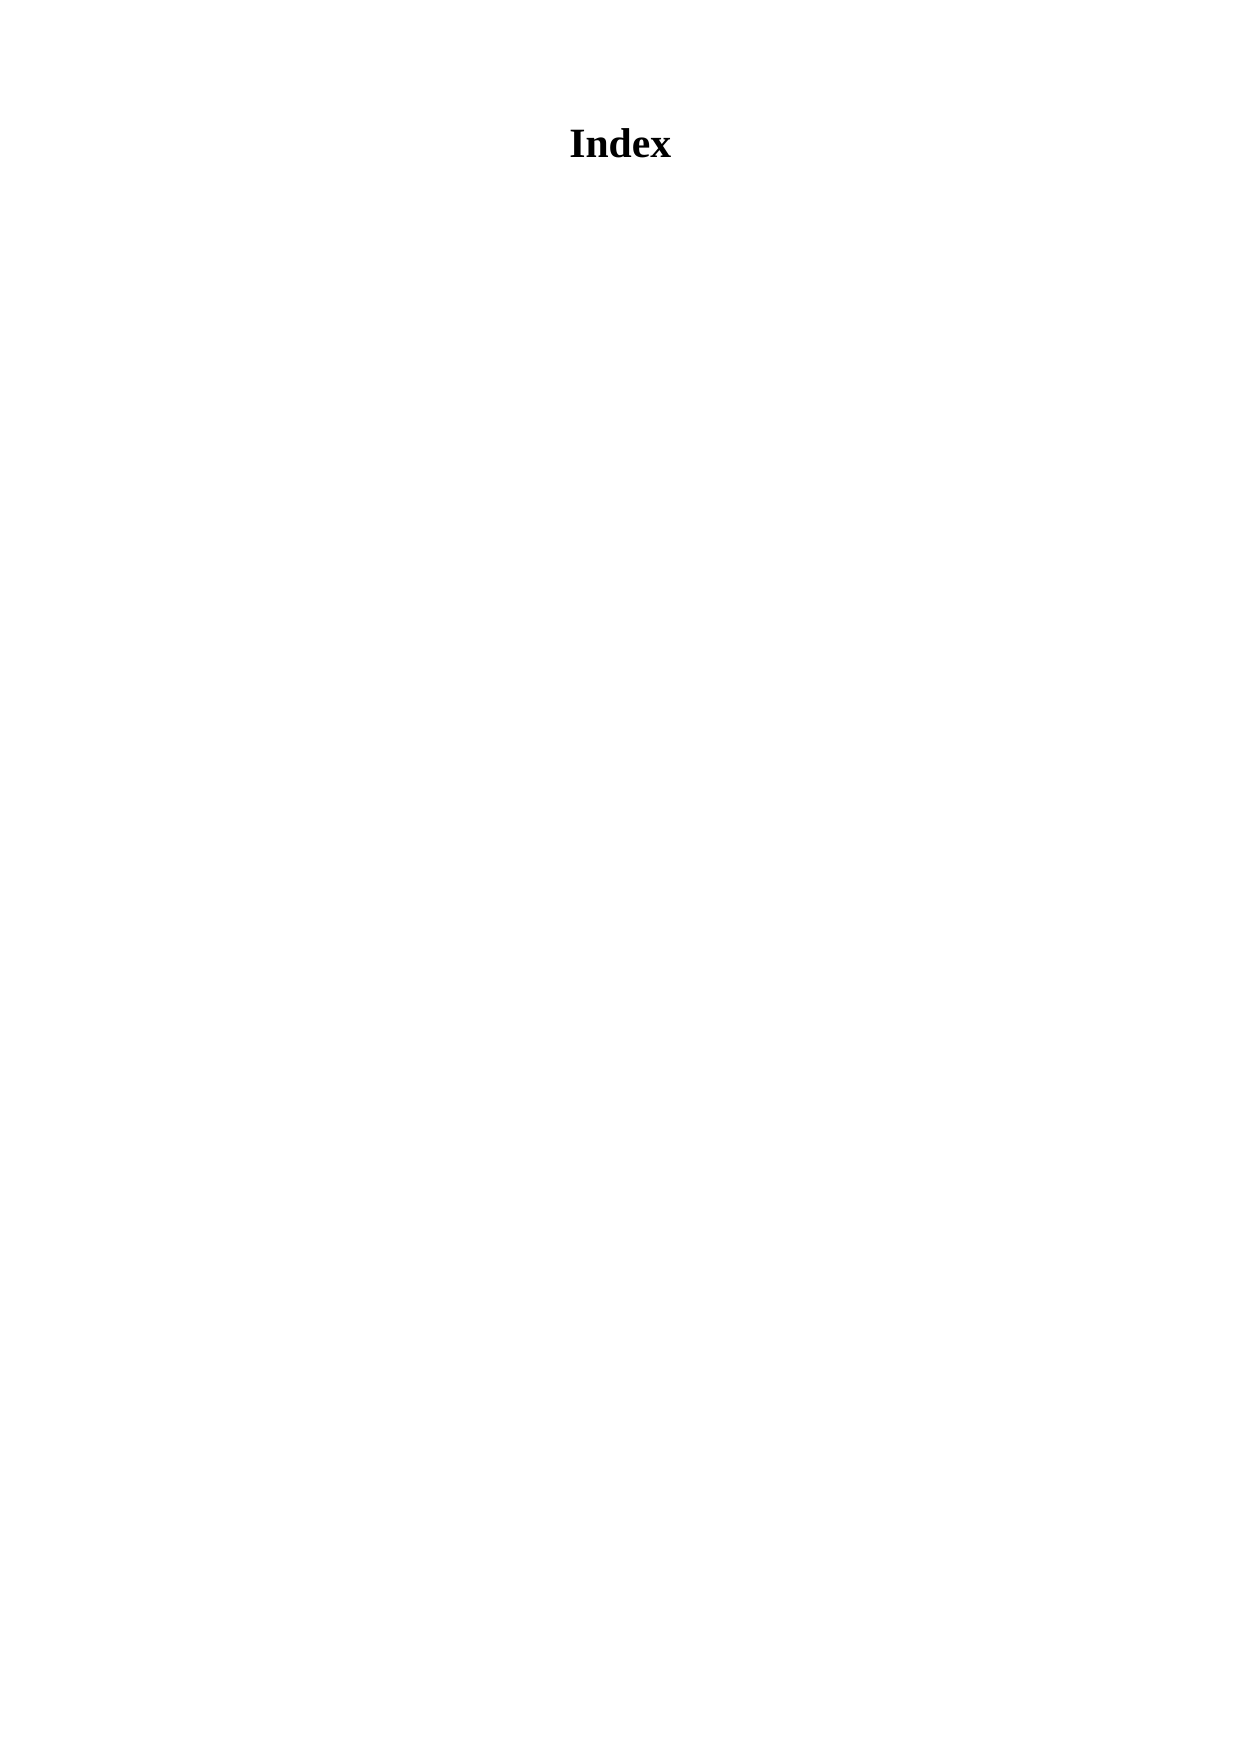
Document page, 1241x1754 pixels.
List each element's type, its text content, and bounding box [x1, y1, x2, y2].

text Index [118, 118, 1122, 166]
